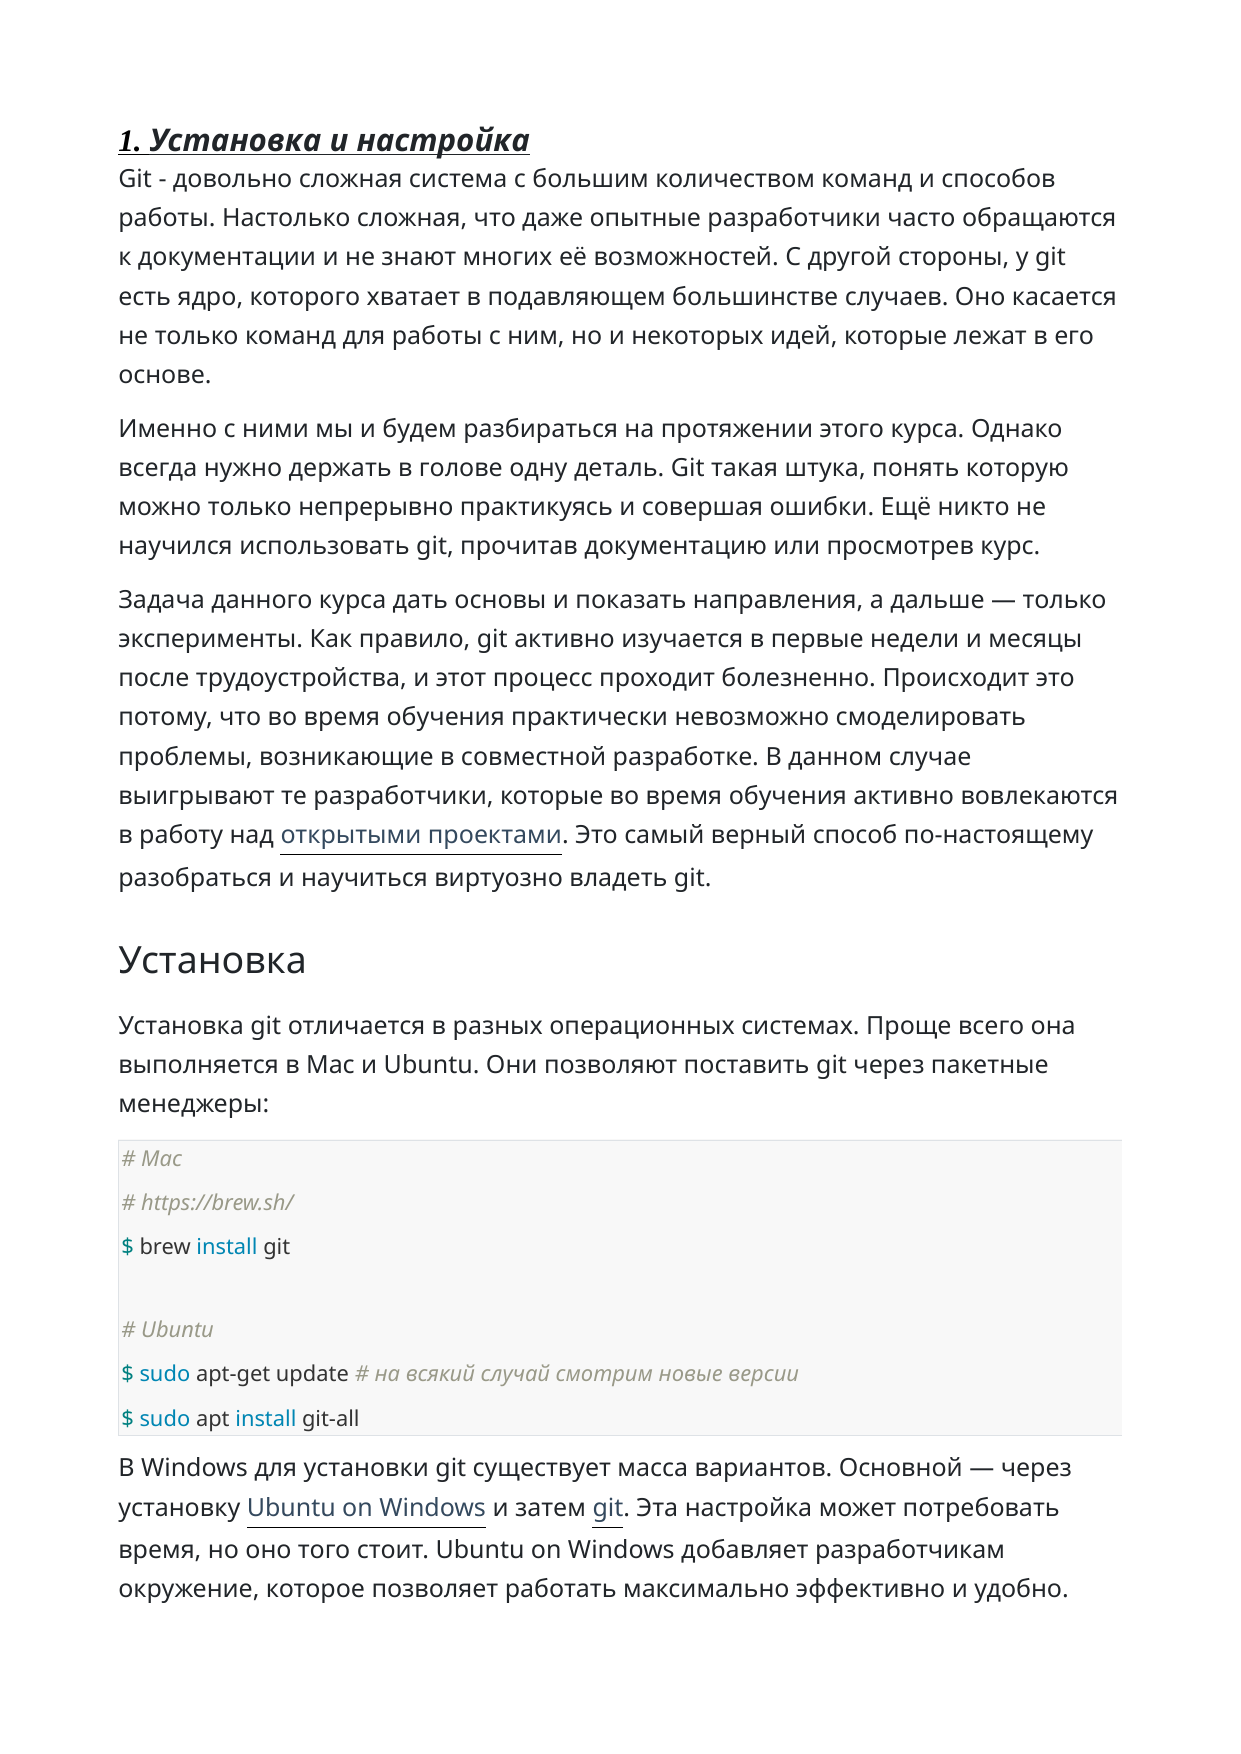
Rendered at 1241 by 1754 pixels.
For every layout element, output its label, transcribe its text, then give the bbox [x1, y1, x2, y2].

text $ sudo apt-get update # на всякий случай смотрим новые версии [119, 1355, 1122, 1388]
text $ sudo apt install git-all [119, 1400, 1122, 1435]
text Именно с ними мы и будем разбираться на протяжении этого курса. Однако всегда нужно держать в голове одну деталь. Git такая штука, понять которую можно только непрерывно практикуясь и совершая ошибки. Ещё никто не научился использовать git, прочитав документацию или просмотрев курс. [118, 410, 1122, 562]
subtitle Установка [118, 934, 1122, 985]
text # https://brew.sh/ [119, 1184, 1122, 1217]
text В Windows для установки git существует масса вариантов. Основной — через установку Ubuntu on Windows и затем git. Эта настройка может потребовать время, но оно того стоит. Ubuntu on Windows добавляет разработчикам окружение, которое позволяет работать максимально эффективно и удобно. [118, 1450, 1122, 1605]
text 1. Установка и настройка [118, 118, 1122, 161]
text $ brew install git [119, 1228, 1122, 1261]
text Git - довольно сложная система с большим количеством команд и способов работы. Настолько сложная, что даже опытные разработчики часто обращаются к документации и не знают многих её возможностей. С другой стороны, у git есть ядро, которого хватает в подавляющем большинстве случаев. Оно касается не только команд для работы с ним, но и некоторых идей, которые лежат в его основе. [118, 161, 1122, 391]
text # Ubuntu [119, 1311, 1122, 1344]
text Задача данного курса дать основы и показать направления, а дальше — только эксперименты. Как правило, git активно изучается в первые недели и месяцы после трудоустройства, и этот процесс проходит болезненно. Происходит это потому, что во время обучения практически невозможно смоделировать проблемы, возникающие в совместной разработке. В данном случае выигрывают те разработчики, которые во время обучения активно вовлекаются в работу над открытыми проектами. Это самый верный способ по-настоящему разобраться и научиться виртуозно владеть git. [118, 582, 1122, 893]
text Установка git отличается в разных операционных системах. Проще всего она выполняется в Mac и Ubuntu. Они позволяют поставить git через пакетные менеджеры: [118, 1007, 1122, 1120]
text # Mac [119, 1141, 1122, 1172]
